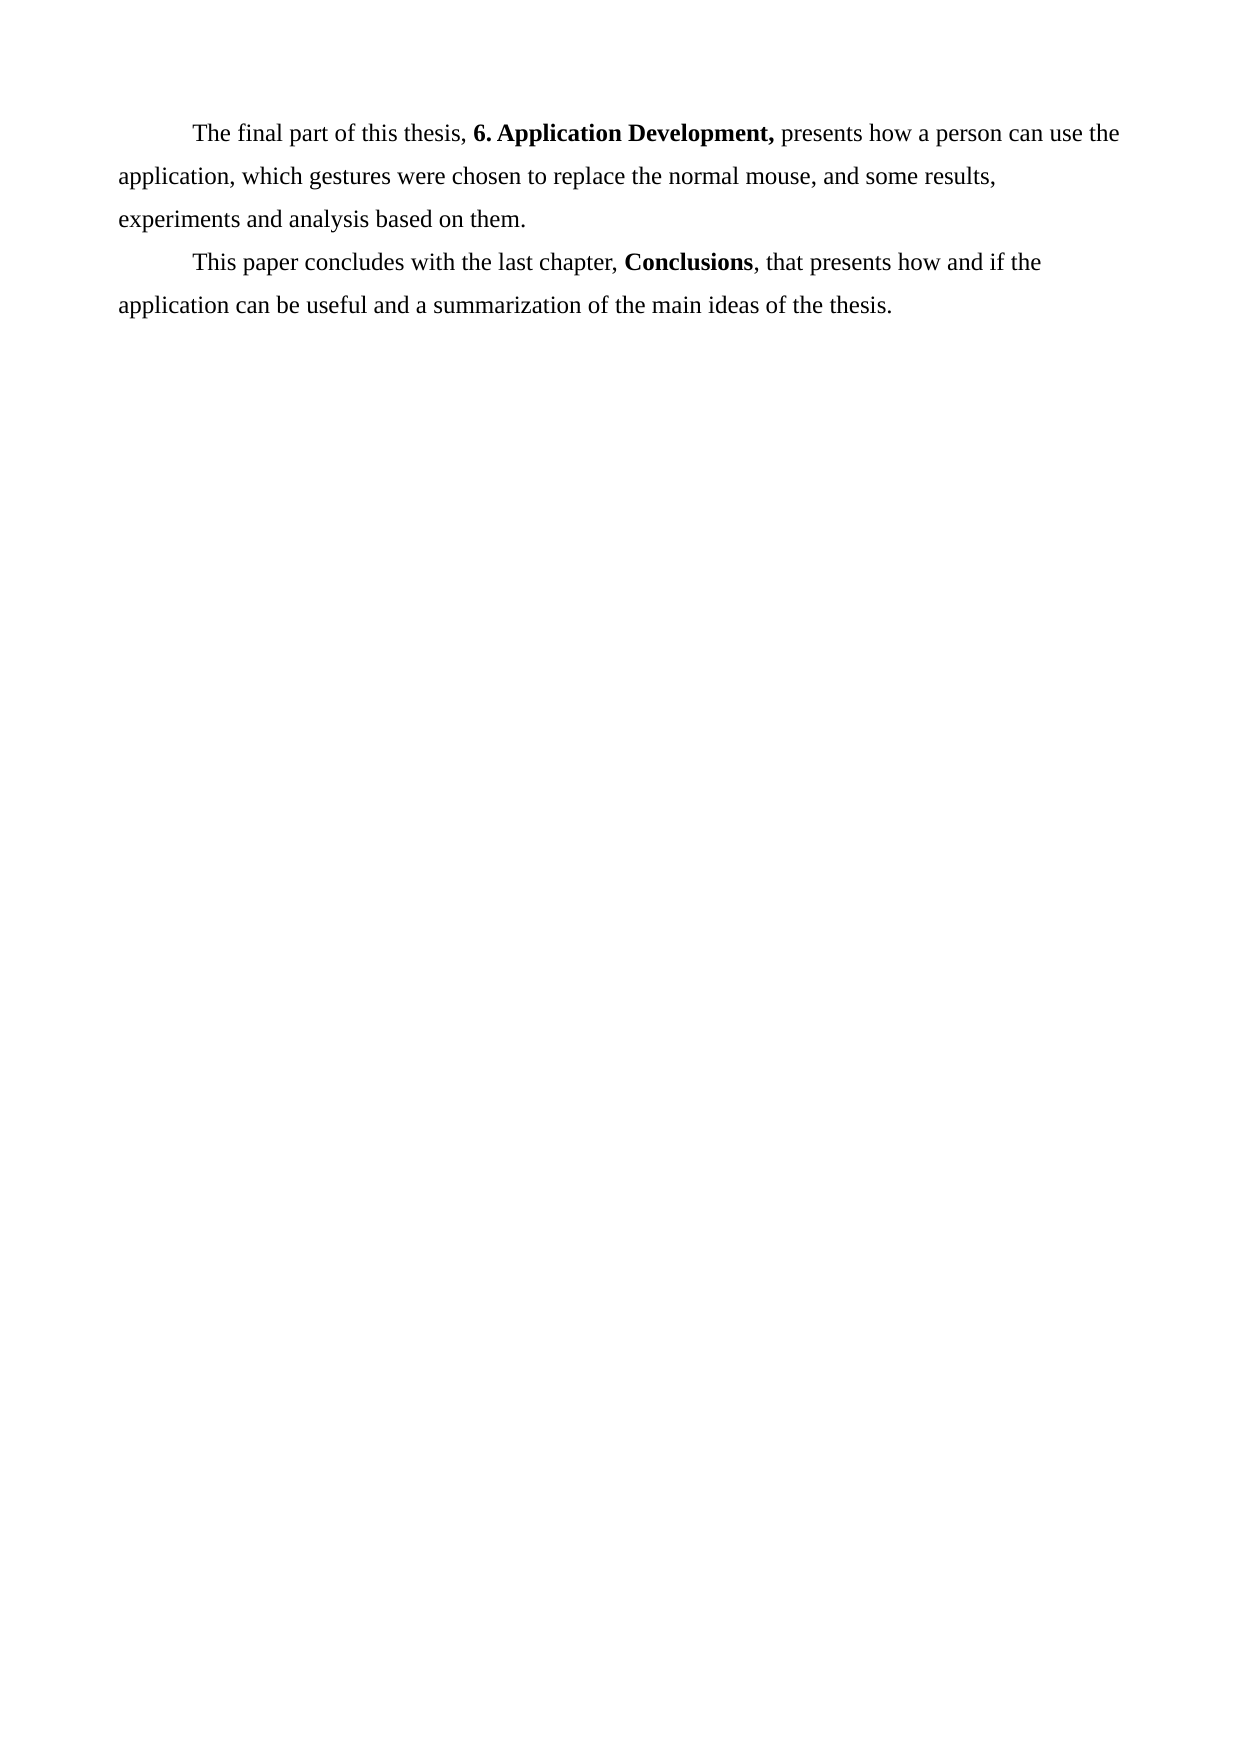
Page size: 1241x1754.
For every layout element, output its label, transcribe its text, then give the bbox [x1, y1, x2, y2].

text This paper concludes with the last chapter, Conclusions, that presents how and if the application can be useful and a summarization of the main ideas of the thesis. [118, 247, 1122, 319]
text The final part of this thesis, 6. Application Development, presents how a person can use the application, which gestures were chosen to replace the normal mouse, and some results, experiments and analysis based on them. [118, 118, 1122, 233]
